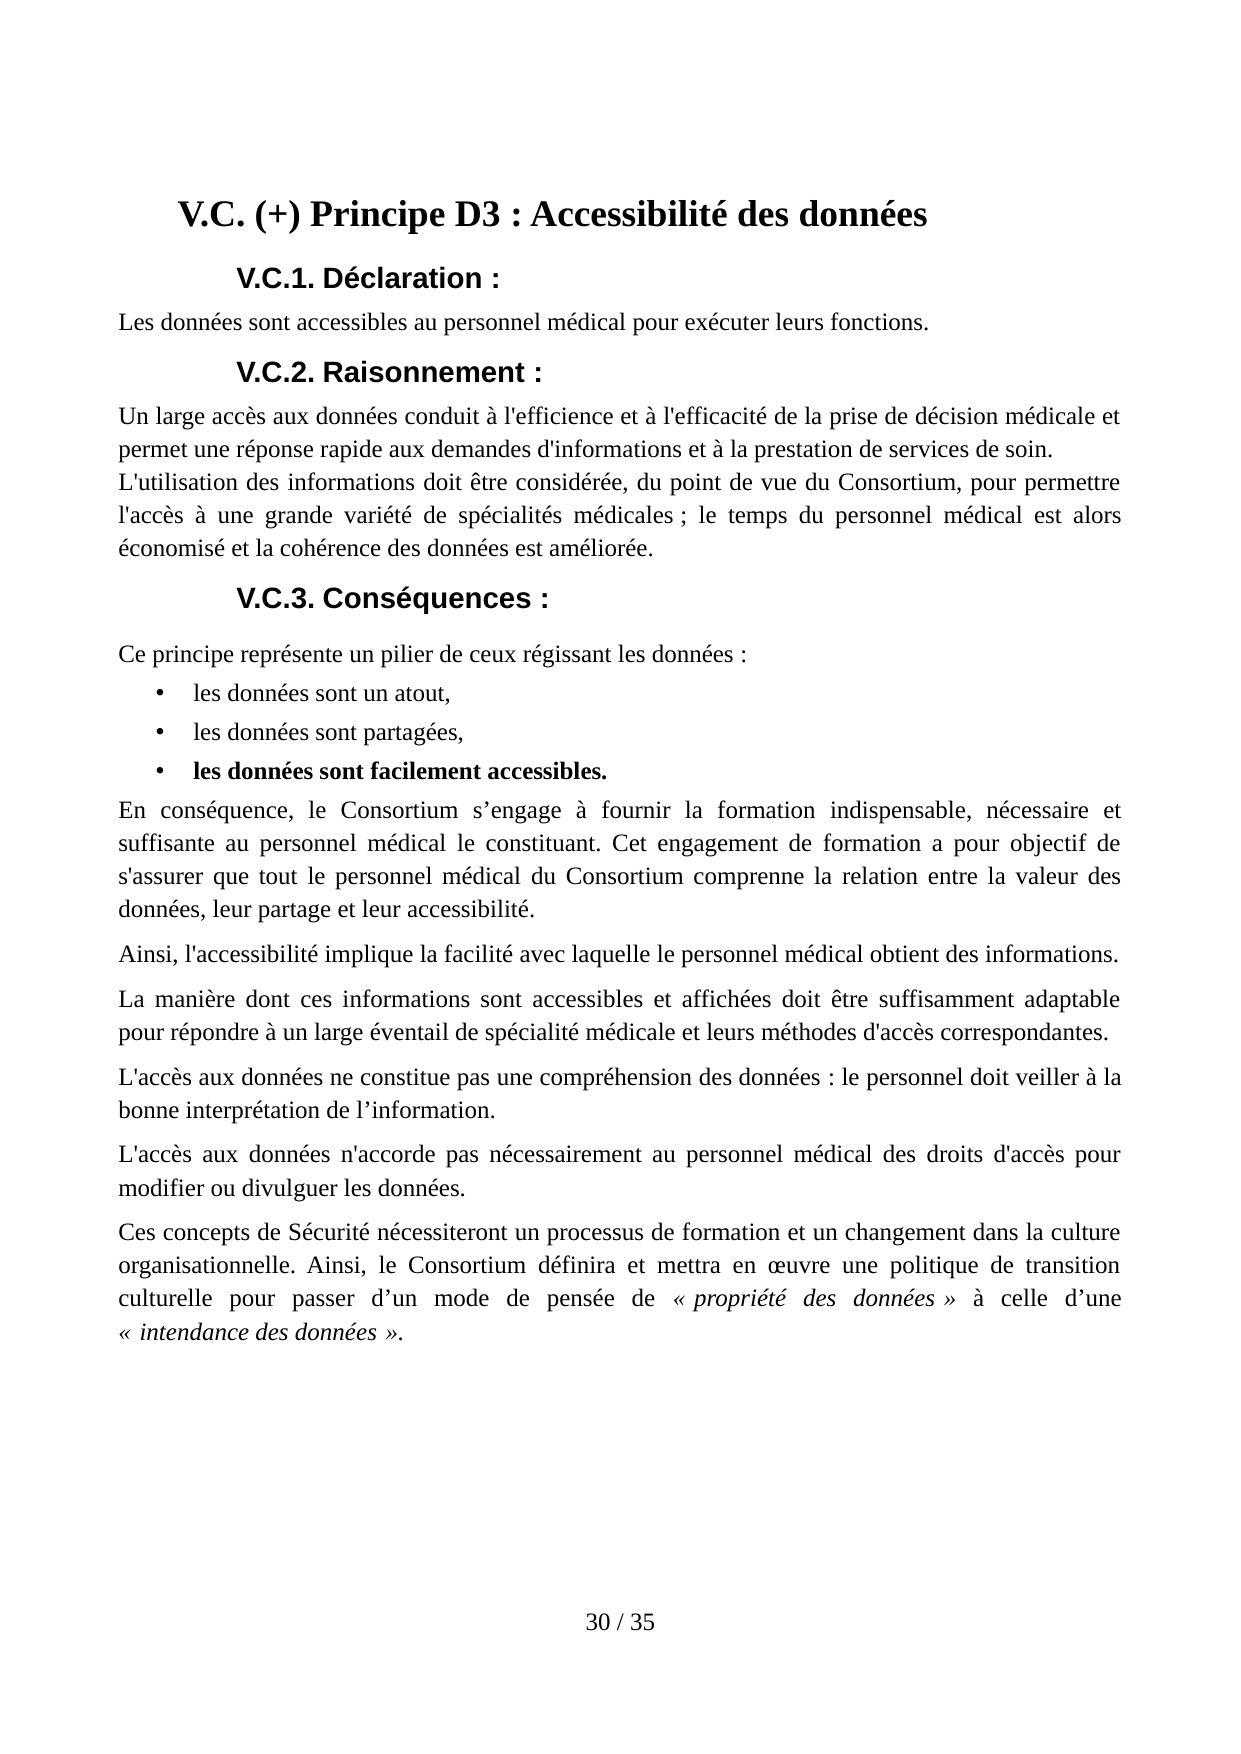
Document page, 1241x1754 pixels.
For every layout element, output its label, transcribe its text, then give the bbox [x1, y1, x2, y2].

text Ces concepts de Sécurité nécessiteront un processus de formation et un changement dans la culture organisationnelle. Ainsi, le Consortium définira et mettra en œuvre une politique de transition culturelle pour passer d’un mode de pensée de « propriété des données » à celle d’une « intendance des données ». [118, 1217, 1122, 1345]
list les données sont partagées, [156, 717, 1122, 746]
subtitle Conséquences : [118, 581, 1122, 615]
text L'accès aux données ne constitue pas une compréhension des données : le personnel doit veiller à la bonne interprétation de l’information. [118, 1062, 1122, 1123]
subtitle Raisonnement : [118, 355, 1122, 389]
text Ainsi, l'accessibilité implique la facilité avec laquelle le personnel médical obtient des informations. [118, 939, 1122, 968]
text La manière dont ces informations sont accessibles et affichées doit être suffisamment adaptable pour répondre à un large éventail de spécialité médicale et leurs méthodes d'accès correspondantes. [118, 984, 1122, 1046]
subtitle Déclaration : [118, 261, 1122, 295]
list les données sont facilement accessibles. [156, 756, 1122, 785]
text L'accès aux données n'accorde pas nécessairement au personnel médical des droits d'accès pour modifier ou divulguer les données. [118, 1139, 1122, 1201]
text Ce principe représente un pilier de ceux régissant les données : [118, 639, 1122, 668]
text L'utilisation des informations doit être considérée, du point de vue du Consortium, pour permettre l'accès à une grande variété de spécialités médicales ; le temps du personnel médical est alors économisé et la cohérence des données est améliorée. [118, 467, 1122, 562]
subtitle (+) Principe D3 : Accessibilité des données [118, 191, 1122, 234]
text Les données sont accessibles au personnel médical pour exécuter leurs fonctions. [118, 307, 1122, 336]
text Un large accès aux données conduit à l'efficience et à l'efficacité de la prise de décision médicale et permet une réponse rapide aux demandes d'informations et à la prestation de services de soin. [118, 401, 1122, 463]
list les données sont un atout, [156, 678, 1122, 707]
text En conséquence, le Consortium s’engage à fournir la formation indispensable, nécessaire et suffisante au personnel médical le constituant. Cet engagement de formation a pour objectif de s'assurer que tout le personnel médical du Consortium comprenne la relation entre la valeur des données, leur partage et leur accessibilité. [118, 795, 1122, 923]
